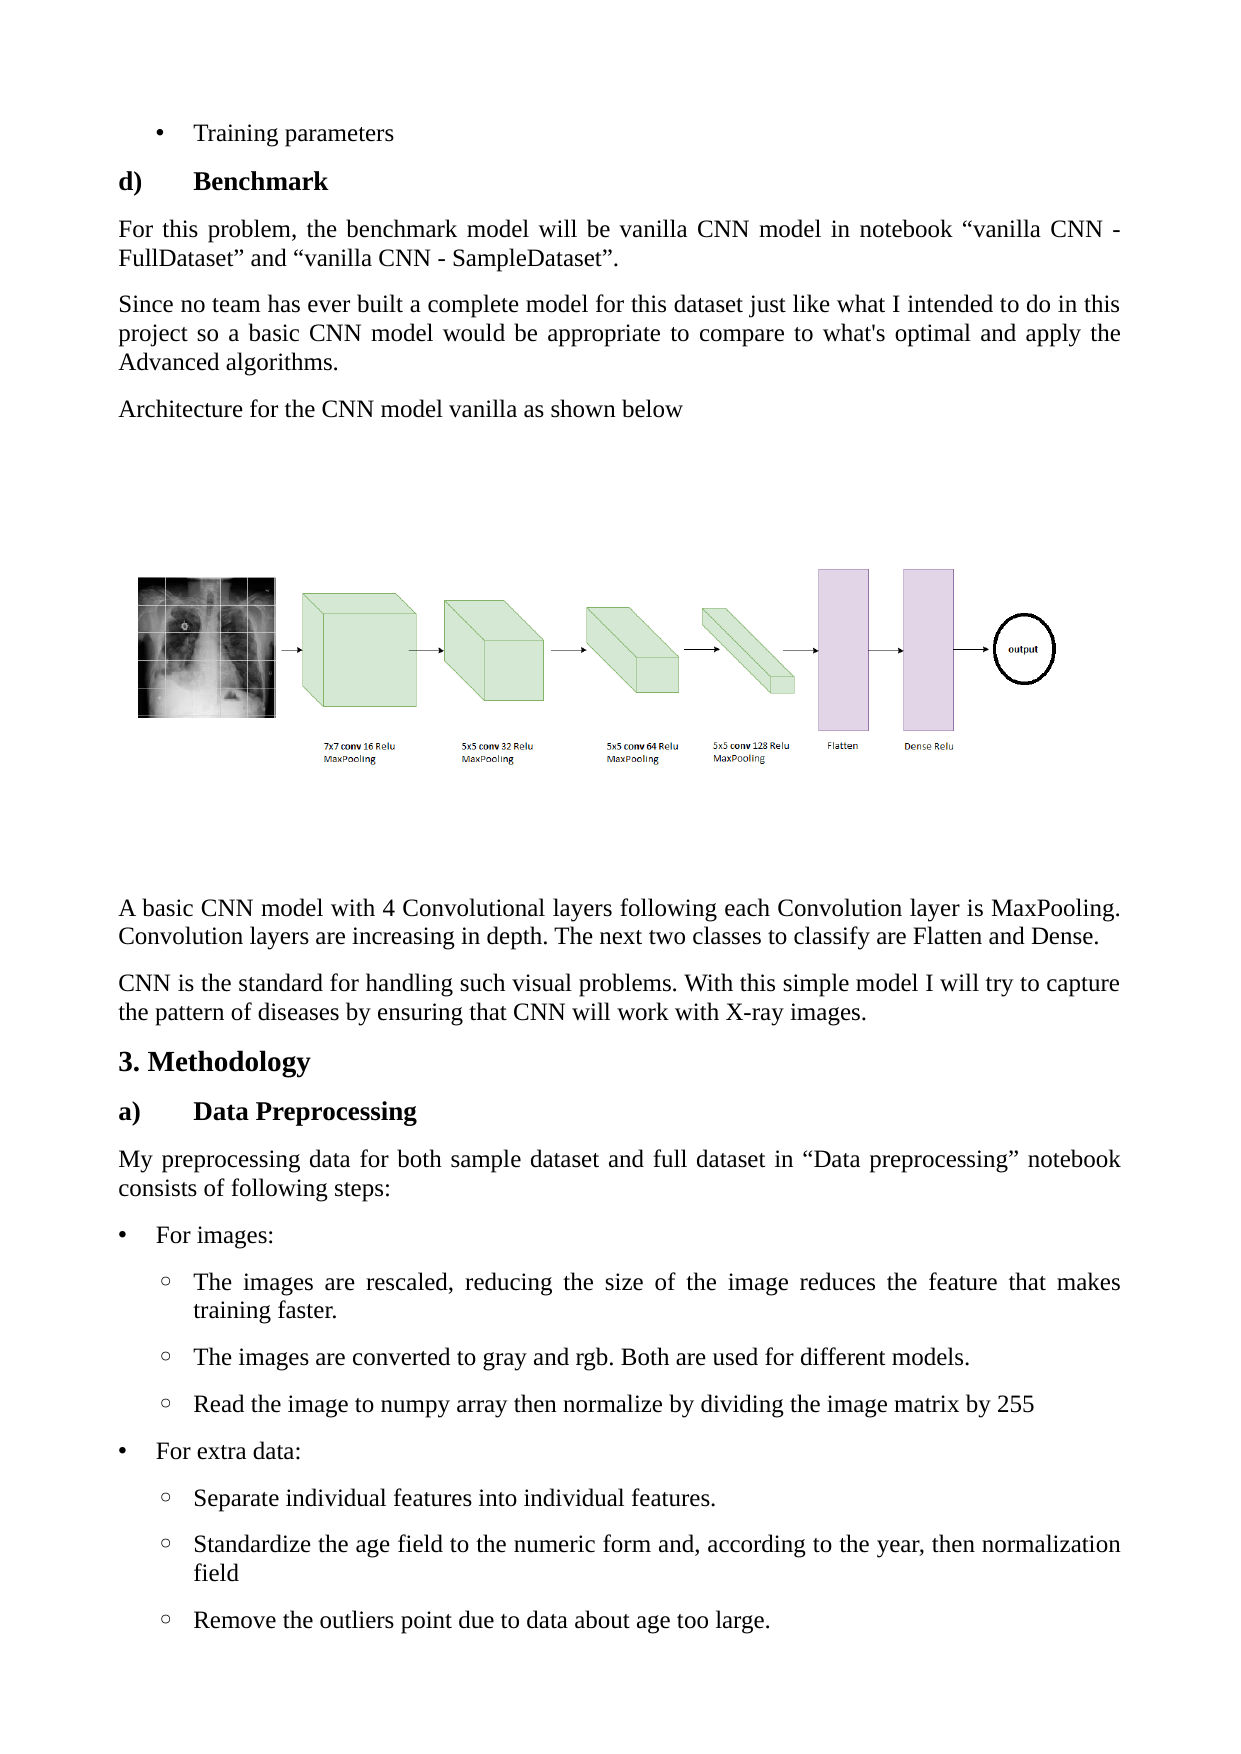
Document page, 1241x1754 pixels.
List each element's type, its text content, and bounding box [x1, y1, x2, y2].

list For images: [118, 1220, 1122, 1249]
list For extra data: [118, 1436, 1122, 1464]
text 3. Methodology [118, 1044, 1122, 1077]
picture [118, 434, 1150, 893]
list The images are converted to gray and rgb. Both are used for different models. [156, 1342, 1122, 1371]
list Remove the outliers point due to data about age too large. [156, 1605, 1122, 1634]
list Separate individual features into individual features. [156, 1483, 1122, 1511]
text A basic CNN model with 4 Convolutional layers following each Convolution layer is MaxPooling. Convolution layers are increasing in depth. The next two classes to classify are Flatten and Dense. [118, 893, 1122, 950]
list Data Preprocessing [118, 1095, 1122, 1126]
text Since no team has ever built a complete model for this dataset just like what I intended to do in this project so a basic CNN model would be appropriate to compare to what's optimal and apply the Advanced algorithms. [118, 289, 1122, 376]
list Read the image to numpy array then normalize by dividing the image matrix by 255 [156, 1389, 1122, 1418]
list Benchmark [118, 165, 1122, 196]
list Training parameters [156, 118, 1122, 147]
text CNN is the standard for handling such visual problems. With this simple model I will try to capture the pattern of diseases by ensuring that CNN will work with X-ray images. [118, 968, 1122, 1026]
text For this problem, the benchmark model will be vanilla CNN model in notebook “vanilla CNN - FullDataset” and “vanilla CNN - SampleDataset”. [118, 214, 1122, 272]
list The images are rescaled, reducing the size of the image reduces the feature that makes training faster. [156, 1267, 1122, 1324]
list My preprocessing data for both sample dataset and full dataset in “Data preprocessing” notebook consists of following steps: [118, 1144, 1122, 1202]
list Standardize the age field to the numeric form and, according to the year, then normalization field [156, 1529, 1122, 1587]
text Architecture for the CNN model vanilla as shown below [118, 394, 1122, 423]
